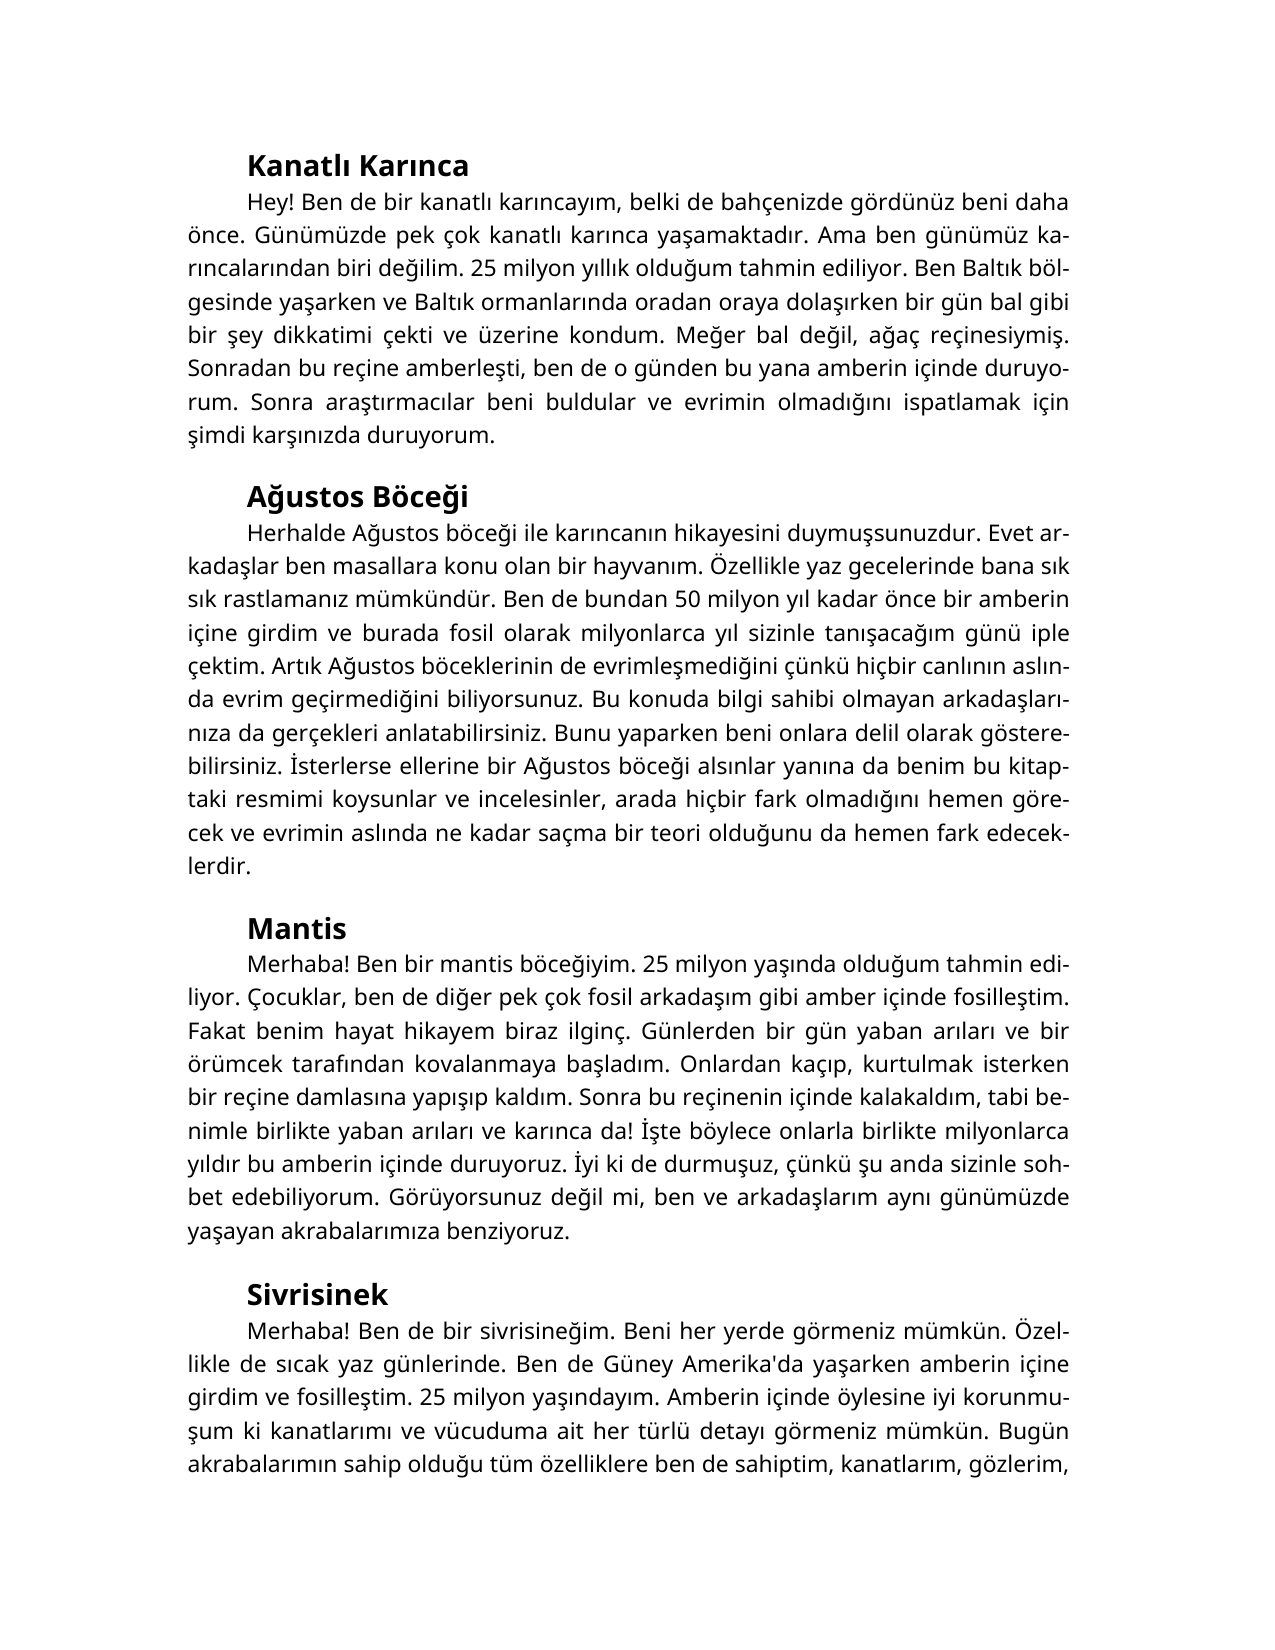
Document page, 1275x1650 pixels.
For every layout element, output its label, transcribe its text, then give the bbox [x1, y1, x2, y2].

text Her­hal­de Ağus­tos bö­ce­ği ile ka­rın­ca­nın hi­ka­ye­si­ni duy­muş­su­nuz­dur. Evet ar­ka­daş­lar ben ma­sal­la­ra ko­nu olan bir hay­va­nım. Özel­lik­le yaz ge­ce­le­rin­de ba­na sık sık rast­la­ma­nız müm­kün­dür. Ben de bun­dan 50 mil­yon yıl ka­dar ön­ce bir am­be­rin içi­ne gir­dim ve bu­ra­da fo­sil ola­rak mil­yon­lar­ca yıl si­zin­le ta­nı­şa­ca­ğım gü­nü ip­le çek­tim. Ar­tık Ağus­tos bö­cek­le­ri­nin de ev­rim­leş­me­di­ği­ni çün­kü hiç­bir can­lı­nın as­lın­da ev­rim ge­çir­me­di­ği­ni bi­li­yor­su­nuz. Bu ko­nu­da bil­gi sa­hi­bi ol­ma­yan ar­ka­daş­la­rı­nı­za da ger­çek­le­ri an­la­ta­bi­lir­si­niz. Bu­nu ya­par­ken be­ni on­la­ra de­lil ola­rak gös­te­re­bi­lir­si­niz. İs­ter­ler­se el­le­ri­ne bir Ağus­tos bö­ce­ği al­sın­lar ya­nı­na da be­nim bu ki­tap­ta­ki res­mi­mi koy­sun­lar ve in­ce­le­sin­ler, ara­da hiç­bir fark ol­ma­dı­ğı­nı he­men gö­re­cek ve ev­ri­min as­lın­da ne ka­dar saç­ma bir teo­ri ol­du­ğu­nu da he­men fark ede­cek­ler­dir. [187, 514, 1070, 881]
text Man­tis [187, 912, 1070, 946]
text Mer­ha­ba! Ben de bir siv­ri­si­ne­ğim. Be­ni her yer­de gör­me­niz müm­kün. Özel­lik­le de sı­cak yaz gün­le­rin­de. Ben de Gü­ney Ame­ri­ka'da ya­şar­ken am­be­rin içi­ne gir­dim ve fo­sil­leş­tim. 25 mil­yon ya­şın­da­yım. Am­be­rin için­de öy­le­si­ne iyi ko­run­mu­şum ki ka­nat­la­rı­mı ve vü­cu­du­ma ait her tür­lü de­ta­yı gör­me­niz müm­kün. Bugün akrabalarımın sahip olduğu tüm özelliklere ben de sahiptim, kanatlarım, gözlerim, [187, 1312, 1070, 1479]
text Ağus­tos Bö­ce­ği [187, 481, 1070, 514]
text Ka­nat­lı Ka­rın­ca [187, 150, 1070, 183]
text Siv­ri­si­nek [187, 1279, 1070, 1312]
text Hey! Ben de bir ka­nat­lı ka­rın­ca­yım, belki de bahçenizde gördünüz beni daha önce. Gü­nü­müz­de pek çok ka­nat­lı ka­rın­ca ya­şa­mak­ta­dır. Ama ben gü­nü­müz ka­rın­ca­la­rın­dan bi­ri de­ği­lim. 25 mil­yon yıl­lık ol­du­ğum tah­min edi­li­yor. Ben Bal­tık böl­ge­sin­de ya­şar­ken ve Bal­tık or­man­la­rın­da ora­dan ora­ya dolaşırken bir gün bal gi­bi bir şey dik­ka­ti­mi çek­ti ve üze­ri­ne kon­dum. Me­ğer bal de­ğil, ağaç re­çi­ne­siy­miş. Son­ra­dan bu re­çi­ne am­ber­leş­ti, ben de o gün­den bu ya­na am­be­rin için­de du­ru­yo­rum. Son­ra araş­tır­ma­cı­lar be­ni bul­du­lar ve ev­ri­min ol­ma­dı­ğı­nı is­pat­la­mak için şimdi karşınızda duruyorum. [187, 183, 1070, 450]
text Mer­ha­ba! Ben bir man­tis bö­ce­ği­yim. 25 mil­yon ya­şın­da ol­du­ğum tah­min edi­li­yor. Ço­cuk­lar, ben de di­ğer pek çok fo­sil ar­ka­da­şım gi­bi am­ber için­de fo­sil­leş­tim. Fa­kat be­nim ha­yat hi­ka­yem bi­raz il­ginç. Gün­ler­den bir gün ya­ban arı­la­rı ve bir örüm­cek ta­ra­fın­dan ko­va­lan­ma­ya baş­la­dım. On­lar­dan ka­çıp, kur­tul­mak is­ter­ken bir re­çi­ne dam­la­sı­na ya­pı­şıp kal­dım. Son­ra bu re­çi­ne­nin için­de ka­la­kal­dım, ta­bi be­nim­le bir­lik­te ya­ban arı­la­rı ve ka­rın­ca da! İş­te böy­le­ce on­lar­la bir­lik­te mil­yon­lar­ca yıl­dır bu am­be­rin için­de du­ru­yo­ruz. İyi ki de dur­mu­şuz, çün­kü şu an­da si­zin­le soh­bet ede­bi­li­yo­rum. Gö­rü­yor­su­nuz de­ğil mi, ben ve ar­ka­daş­la­rım ay­nı gü­nü­müz­de ya­şa­yan ak­ra­ba­la­rı­mı­za ben­zi­yo­ruz. [187, 946, 1070, 1246]
